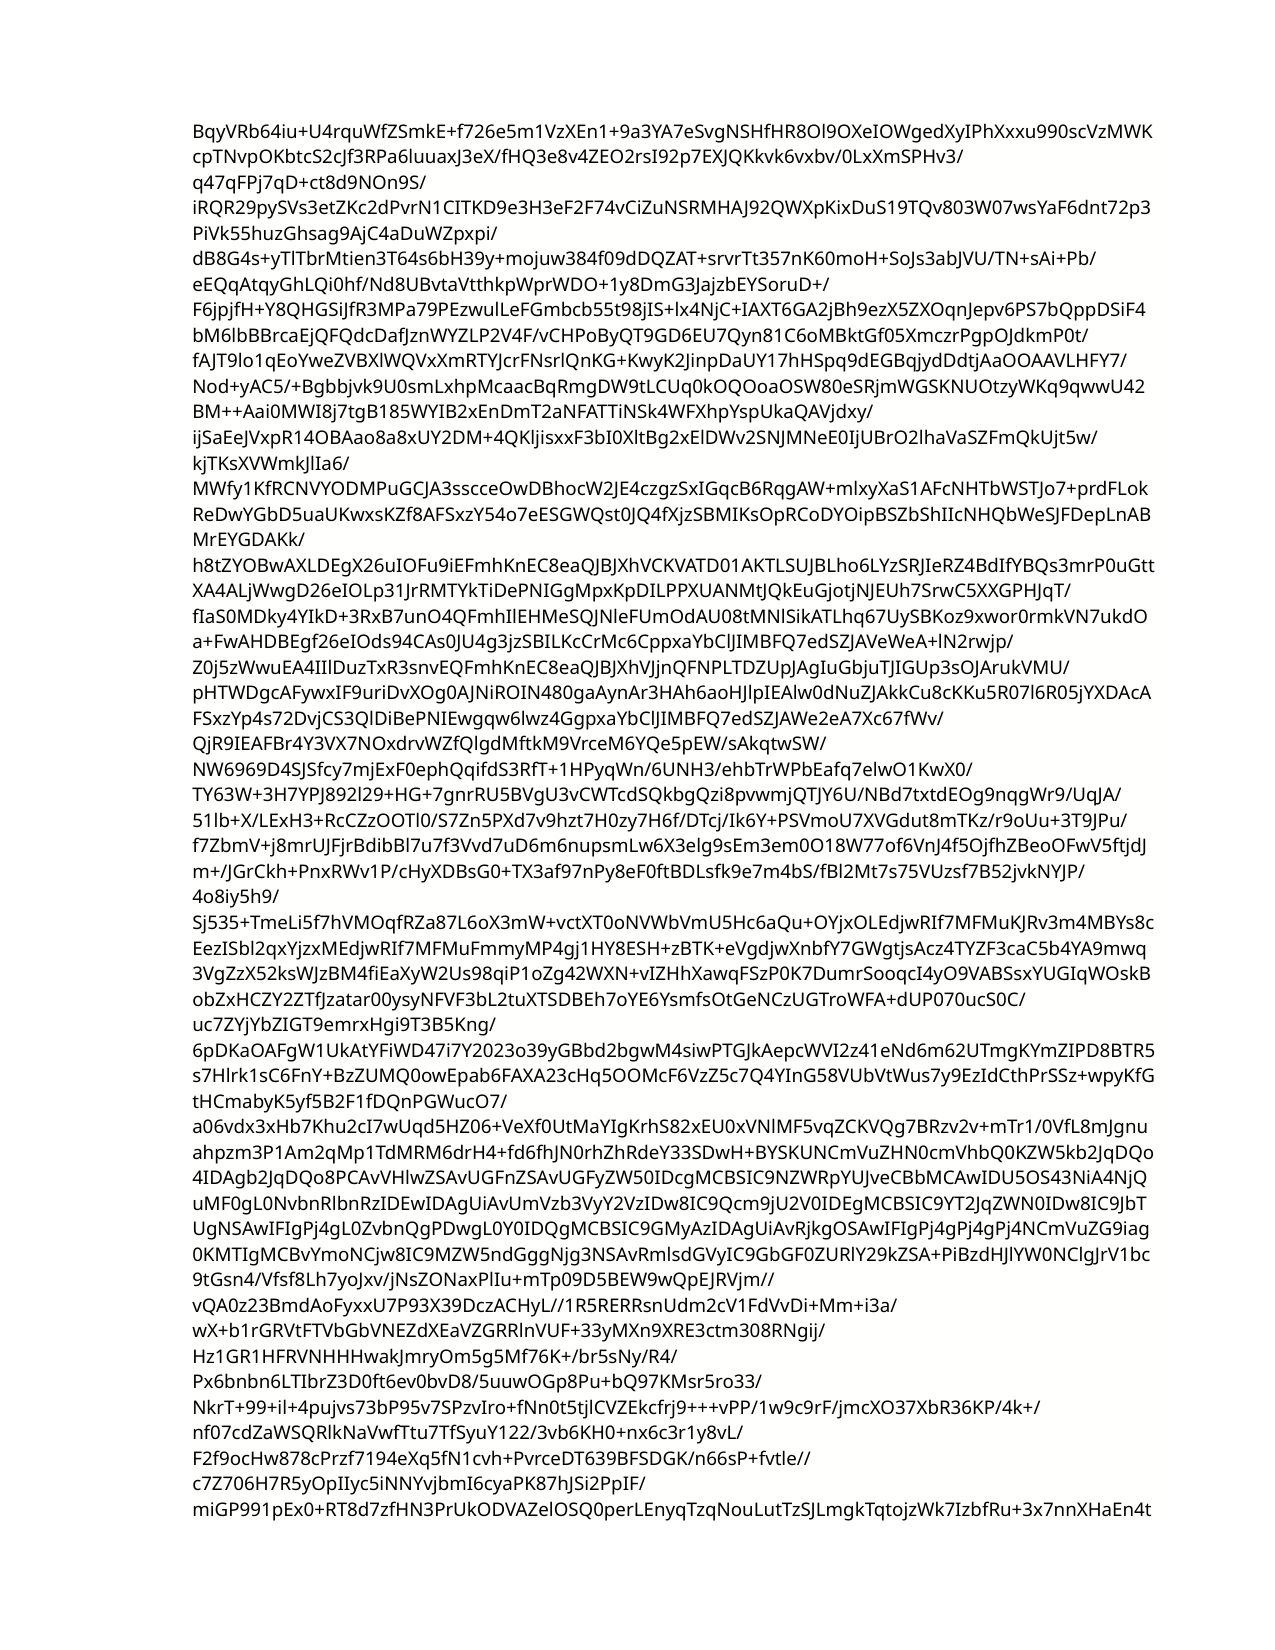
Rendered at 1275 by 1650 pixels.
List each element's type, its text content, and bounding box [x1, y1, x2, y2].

text BqyVRb64iu+U4rquWfZSmkE+f726e5m1VzXEn1+9a3YA7eSvgNSHfHR8Ol9OXeIOWgedXyIPhXxxu990scVzMWKcpTNvpOKbtcS2cJf3RPa6luuaxJ3eX/fHQ3e8v4ZEO2rsI92p7EXJQKkvk6vxbv/0LxXmSPHv3/q47qFPj7qD+ct8d9NOn9S/iRQR29pySVs3etZKc2dPvrN1CITKD9e3H3eF2F74vCiZuNSRMHAJ92QWXpKixDuS19TQv803W07wsYaF6dnt72p3PiVk55huzGhsag9AjC4aDuWZpxpi/dB8G4s+yTlTbrMtien3T64s6bH39y+mojuw384f09dDQZAT+srvrTt357nK60moH+SoJs3abJVU/TN+sAi+Pb/eEQqAtqyGhLQi0hf/Nd8UBvtaVtthkpWprWDO+1y8DmG3JajzbEYSoruD+/F6jpjfH+Y8QHGSiJfR3MPa79PEzwulLeFGmbcb55t98jIS+lx4NjC+IAXT6GA2jBh9ezX5ZXOqnJepv6PS7bQppDSiF4bM6lbBBrcaEjQFQdcDafJznWYZLP2V4F/vCHPoByQT9GD6EU7Qyn81C6oMBktGf05XmczrPgpOJdkmP0t/fAJT9lo1qEoYweZVBXlWQVxXmRTYJcrFNsrlQnKG+KwyK2JinpDaUY17hHSpq9dEGBqjydDdtjAaOOAAVLHFY7/Nod+yAC5/+Bgbbjvk9U0smLxhpMcaacBqRmgDW9tLCUq0kOQOoaOSW80eSRjmWGSKNUOtzyWKq9qwwU42BM++Aai0MWI8j7tgB185WYIB2xEnDmT2aNFATTiNSk4WFXhpYspUkaQAVjdxy/ijSaEeJVxpR14OBAao8a8xUY2DM+4QKljisxxF3bI0XltBg2xElDWv2SNJMNeE0IjUBrO2lhaVaSZFmQkUjt5w/kjTKsXVWmkJlIa6/MWfy1KfRCNVYODMPuGCJA3sscceOwDBhocW2JE4czgzSxIGqcB6RqgAW+mlxyXaS1AFcNHTbWSTJo7+prdFLokReDwYGbD5uaUKwxsKZf8AFSxzY54o7eESGWQst0JQ4fXjzSBMIKsOpRCoDYOipBSZbShIIcNHQbWeSJFDepLnABMrEYGDAKk/h8tZYOBwAXLDEgX26uIOFu9iEFmhKnEC8eaQJBJXhVCKVATD01AKTLSUJBLho6LYzSRJIeRZ4BdIfYBQs3mrP0uGttXA4ALjWwgD26eIOLp31JrRMTYkTiDePNIGgMpxKpDILPPXUANMtJQkEuGjotjNJEUh7SrwC5XXGPHJqT/fIaS0MDky4YIkD+3RxB7unO4QFmhIlEHMeSQJNleFUmOdAU08tMNlSikATLhq67UySBKoz9xwor0rmkVN7ukdOa+FwAHDBEgf26eIOds94CAs0JU4g3jzSBILKcCrMc6CppxaYbClJIMBFQ7edSZJAVeWeA+lN2rwjp/Z0j5zWwuEA4IIlDuzTxR3snvEQFmhKnEC8eaQJBJXhVJjnQFNPLTDZUpJAgIuGbjuTJIGUp3sOJArukVMU/pHTWDgcAFywxIF9uriDvXOg0AJNiROIN480gaAynAr3HAh6aoHJlpIEAlw0dNuZJAkkCu8cKKu5R07l6R05jYXDAcAFSxzYp4s72DvjCS3QlDiBePNIEwgqw6lwz4GgpxaYbClJIMBFQ7edSZJAWe2eA7Xc67fWv/QjR9IEAFBr4Y3VX7NOxdrvWZfQlgdMftkM9VrceM6YQe5pEW/sAkqtwSW/NW6969D4SJSfcy7mjExF0ephQqifdS3RfT+1HPyqWn/6UNH3/ehbTrWPbEafq7elwO1KwX0/TY63W+3H7YPJ892l29+HG+7gnrRU5BVgU3vCWTcdSQkbgQzi8pvwmjQTJY6U/NBd7txtdEOg9nqgWr9/UqJA/51lb+X/LExH3+RcCZzOOTl0/S7Zn5PXd7v9hzt7H0zy7H6f/DTcj/Ik6Y+PSVmoU7XVGdut8mTKz/r9oUu+3T9JPu/f7ZbmV+j8mrUJFjrBdibBl7u7f3Vvd7uD6m6nupsmLw6X3elg9sEm3em0O18W77of6VnJ4f5OjfhZBeoOFwV5ftjdJm+/JGrCkh+PnxRWv1P/cHyXDBsG0+TX3af97nPy8eF0ftBDLsfk9e7m4bS/fBl2Mt7s75VUzsf7B52jvkNYJP/4o8iy5h9/Sj535+TmeLi5f7hVMOqfRZa87L6oX3mW+vctXT0oNVWbVmU5Hc6aQu+OYjxOLEdjwRIf7MFMuKJRv3m4MBYs8cEezISbl2qxYjzxMEdjwRIf7MFMuFmmyMP4gj1HY8ESH+zBTK+eVgdjwXnbfY7GWgtjsAcz4TYZF3caC5b4YA9mwq3VgZzX52ksWJzBM4fiEaXyW2Us98qiP1oZg42WXN+vIZHhXawqFSzP0K7DumrSooqcI4yO9VABSsxYUGIqWOskBobZxHCZY2ZTfJzatar00ysyNFVF3bL2tuXTSDBEh7oYE6YsmfsOtGeNCzUGTroWFA+dUP070ucS0C/uc7ZYjYbZIGT9emrxHgi9T3B5Kng/6pDKaOAFgW1UkAtYFiWD47i7Y2023o39yGBbd2bgwM4siwPTGJkAepcWVI2z41eNd6m62UTmgKYmZIPD8BTR5s7Hlrk1sC6FnY+BzZUMQ0owEpab6FAXA23cHq5OOMcF6VzZ5c7Q4YInG58VUbVtWus7y9EzIdCthPrSSz+wpyKfGtHCmabyK5yf5B2F1fDQnPGWucO7/a06vdx3xHb7Khu2cI7wUqd5HZ06+VeXf0UtMaYIgKrhS82xEU0xVNlMF5vqZCKVQg7BRzv2v+mTr1/0VfL8mJgnuahpzm3P1Am2qMp1TdMRM6drH4+fd6fhJN0rhZhRdeY33SDwH+BYSKUNCmVuZHN0cmVhbQ0KZW5kb2JqDQo4IDAgb2JqDQo8PCAvVHlwZSAvUGFnZSAvUGFyZW50IDcgMCBSIC9NZWRpYUJveCBbMCAwIDU5OS43NiA4NjQuMF0gL0NvbnRlbnRzIDEwIDAgUiAvUmVzb3VyY2VzIDw8IC9Qcm9jU2V0IDEgMCBSIC9YT2JqZWN0IDw8IC9JbTUgNSAwIFIgPj4gL0ZvbnQgPDwgL0Y0IDQgMCBSIC9GMyAzIDAgUiAvRjkgOSAwIFIgPj4gPj4gPj4NCmVuZG9iag0KMTIgMCBvYmoNCjw8IC9MZW5ndGggNjg3NSAvRmlsdGVyIC9GbGF0ZURlY29kZSA+PiBzdHJlYW0NClgJrV1bc9tGsn4/Vfsf8Lh7yoJxv/jNsZONaxPlIu+mTp09D5BEW9wQpEJRVjm//vQA0z23BmdAoFyxxU7P93X39DczACHyL//1R5RERRsnUdm2cV1FdVvDi+Mm+i3a/wX+b1rGRVtFTVbGbVNEZdXEaVZGRRlnVUF+33yMXn9XRE3ctm308RNgij/Hz1GR1HFRVNHHHwakJmryOm5g5Mf76K+/br5sNy/R4/Px6bnbn6LTIbrZ3D0ft6ev0bvD8/5uuwOGp8Pu+bQ97KMsr5ro33/NkrT+99+il+4pujvs73bP95v7SPzvIro+fNn0t5tjlCVZEkcfrj9+++vPP/1w9c9rF/jmcXO37XbR36KP/4k+/nf07cdZaWSQRlkNaVwfTtu7TfSyuY122/3vb6KH0+nx6c3r1y8vL/F2f9ocHw878cPrzf7194eXq5fN1cvh+PvrceDT639BFSDGK/n66sP+fvtle//c7Z706H7R5yOpIIyc5iNNYvjbmI6cyaPK87hJSi2PpIF/miGP991pEx0+RT8d7zfHN3PrUkODVAZelOSQ0perLEnyqTzqNouLutTzSJLmgkTqtojzWk7IzbfRu+3x7nnXHaEn4t [192, 118, 1157, 1522]
